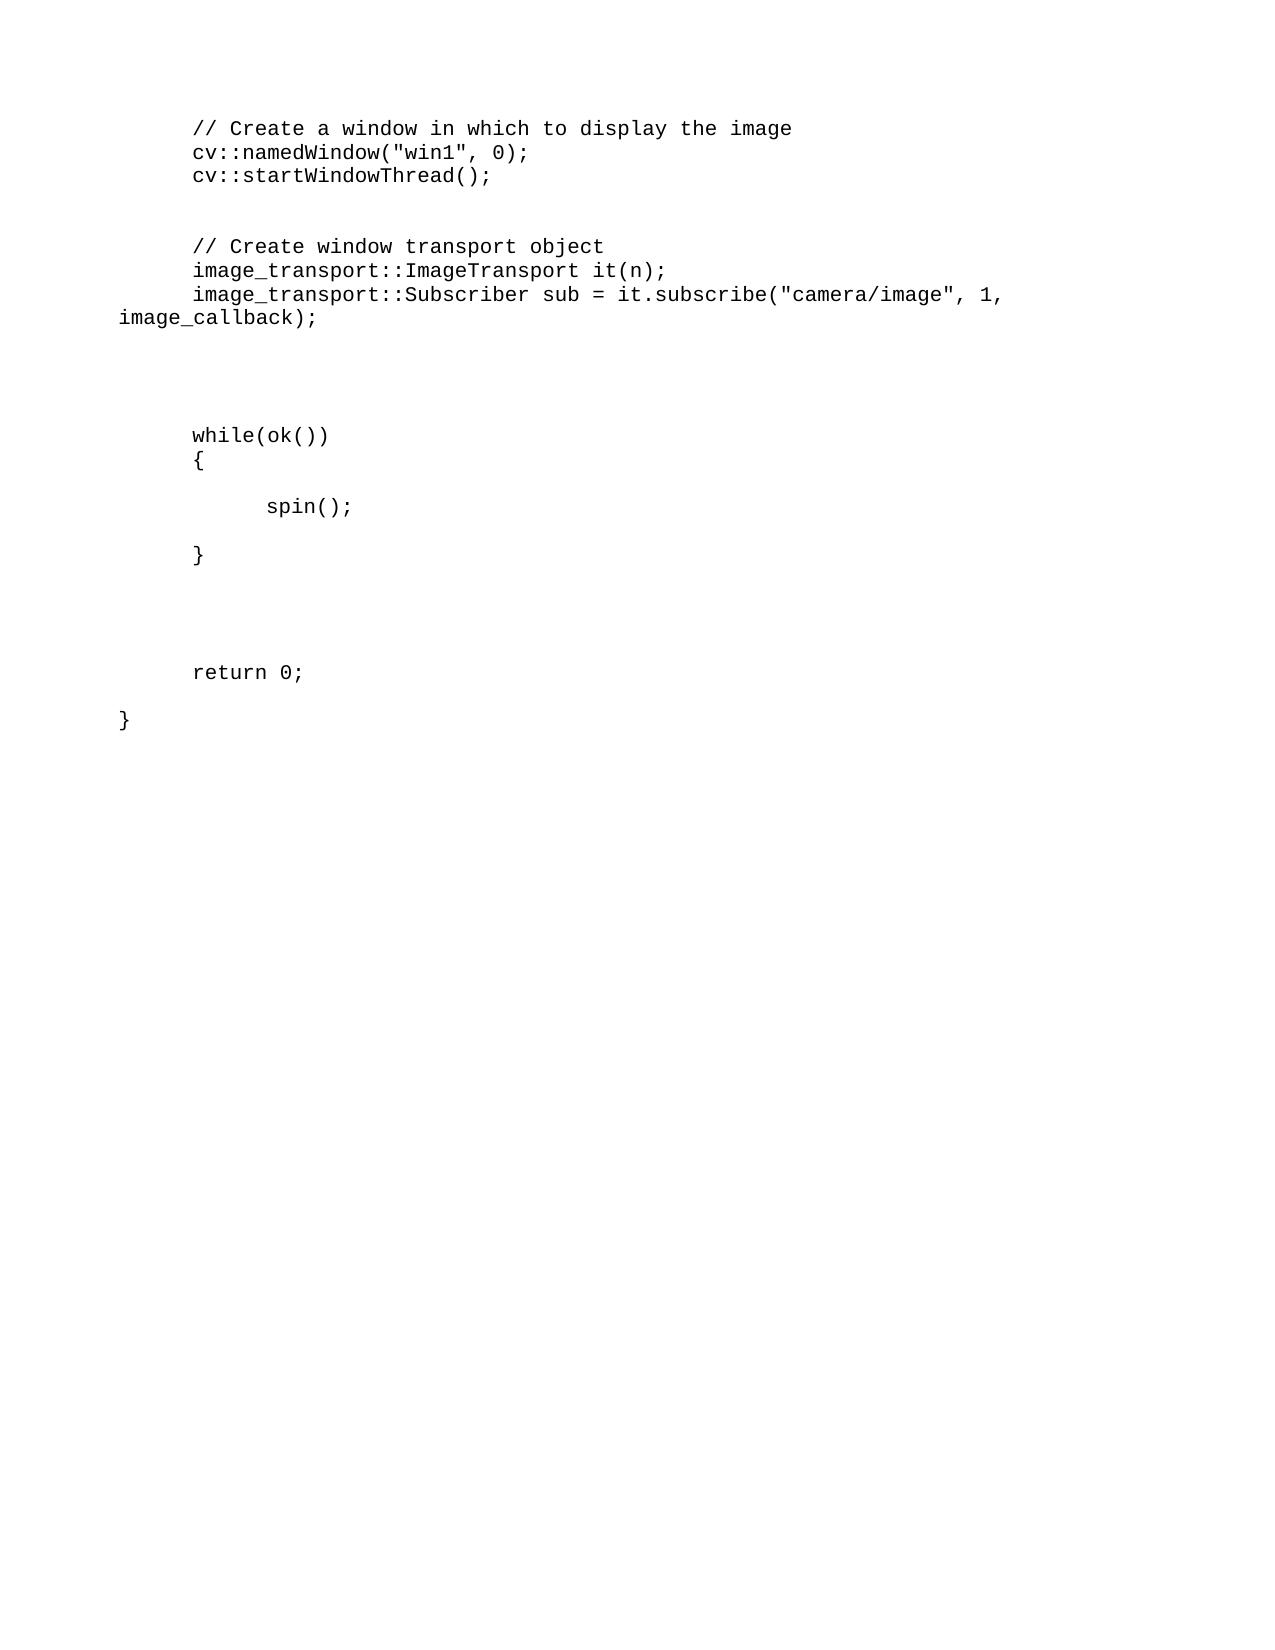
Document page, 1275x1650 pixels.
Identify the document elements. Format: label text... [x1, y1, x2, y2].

text spin(); [118, 496, 1157, 520]
text // Create window transport object [118, 236, 1157, 260]
text image_transport::Subscriber sub = it.subscribe("camera/image", 1, image_callback); [118, 284, 1157, 331]
text while(ok()) [118, 426, 1157, 449]
text return 0; [118, 662, 1157, 686]
text { [118, 449, 1157, 473]
text // Create a window in which to display the image [118, 118, 1157, 142]
text cv::namedWindow("win1", 0); [118, 142, 1157, 165]
text } [118, 544, 1157, 567]
text image_transport::ImageTransport it(n); [118, 260, 1157, 284]
text cv::startWindowThread(); [118, 165, 1157, 189]
text } [118, 709, 1157, 733]
